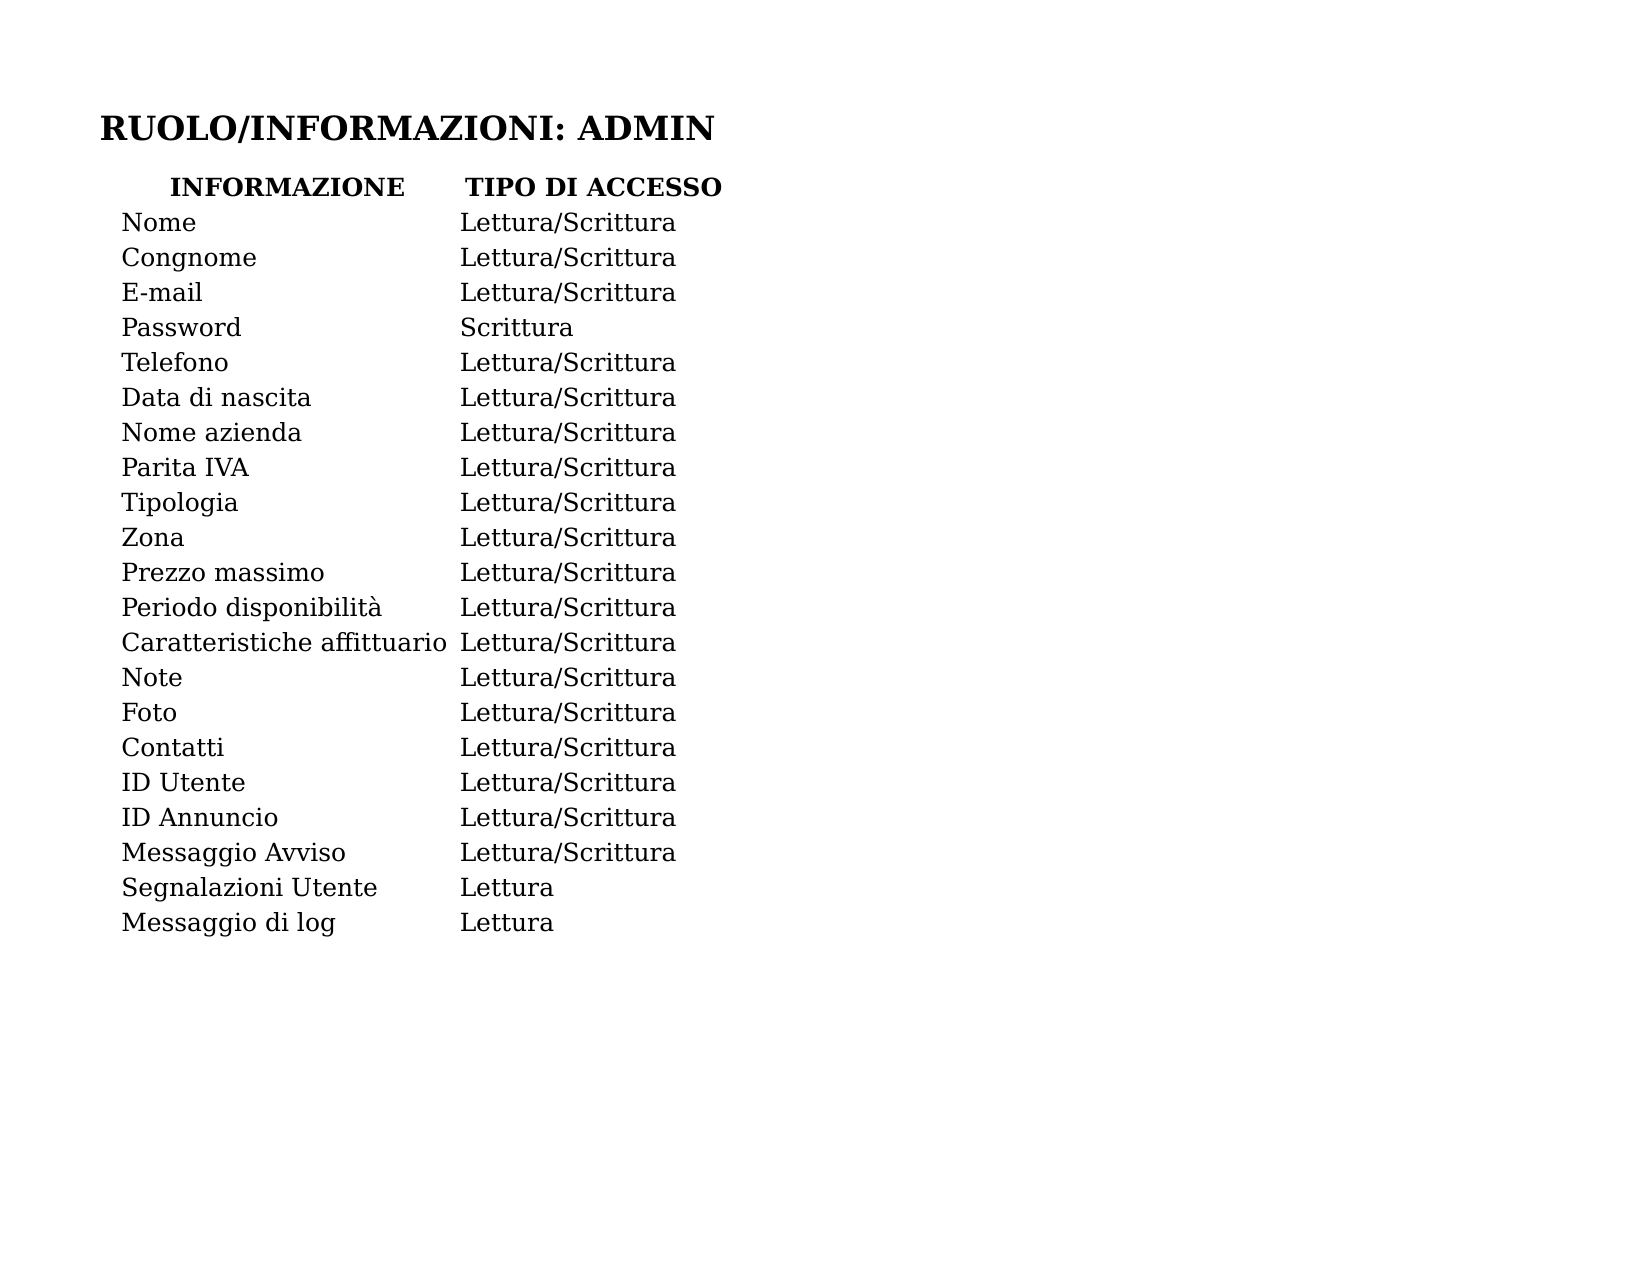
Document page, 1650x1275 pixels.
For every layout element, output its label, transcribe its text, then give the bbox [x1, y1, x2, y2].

table_cell Data di nascita [118, 380, 457, 415]
table_cell Foto [118, 695, 457, 730]
table_cell Messaggio Avviso [118, 835, 457, 870]
table_cell ID Utente [118, 765, 457, 800]
table_cell Zona [118, 520, 457, 555]
table_cell Periodo disponibilità [118, 590, 457, 625]
table_cell E-mail [118, 275, 457, 310]
table_cell Lettura/Scrittura [457, 275, 731, 310]
table_cell Lettura/Scrittura [457, 625, 731, 660]
table_cell Lettura/Scrittura [457, 450, 731, 485]
table_cell Contatti [118, 730, 457, 765]
table_cell Lettura/Scrittura [457, 555, 731, 590]
table_cell Lettura/Scrittura [457, 380, 731, 415]
table_cell Messaggio di log [118, 905, 457, 940]
table_cell Lettura/Scrittura [457, 345, 731, 380]
subtitle RUOLO/INFORMAZIONI: ADMIN [99, 109, 1569, 148]
table_cell Segnalazioni Utente [118, 870, 457, 905]
table_cell Lettura/Scrittura [457, 415, 731, 450]
table_header TIPO DI ACCESSO [457, 170, 731, 205]
table_cell Congnome [118, 240, 457, 275]
table_cell Caratteristiche affittuario [118, 625, 457, 660]
table_cell Note [118, 660, 457, 695]
table_cell Scrittura [457, 310, 731, 345]
table_cell Lettura/Scrittura [457, 520, 731, 555]
table_cell Password [118, 310, 457, 345]
table_cell Nome [118, 205, 457, 240]
table_cell Lettura/Scrittura [457, 590, 731, 625]
table_cell ID Annuncio [118, 800, 457, 835]
table_cell Lettura [457, 870, 731, 905]
table_cell Lettura/Scrittura [457, 695, 731, 730]
table_cell Tipologia [118, 485, 457, 520]
table_cell Lettura/Scrittura [457, 800, 731, 835]
table_cell Lettura/Scrittura [457, 835, 731, 870]
table_cell Prezzo massimo [118, 555, 457, 590]
table_cell Lettura/Scrittura [457, 730, 731, 765]
table_cell Lettura [457, 905, 731, 940]
table_cell Nome azienda [118, 415, 457, 450]
table_cell Lettura/Scrittura [457, 765, 731, 800]
table_header INFORMAZIONE [118, 170, 457, 205]
table_cell Lettura/Scrittura [457, 240, 731, 275]
table_cell Telefono [118, 345, 457, 380]
table_cell Lettura/Scrittura [457, 485, 731, 520]
table_cell Parita IVA [118, 450, 457, 485]
table_cell Lettura/Scrittura [457, 660, 731, 695]
table_cell Lettura/Scrittura [457, 205, 731, 240]
